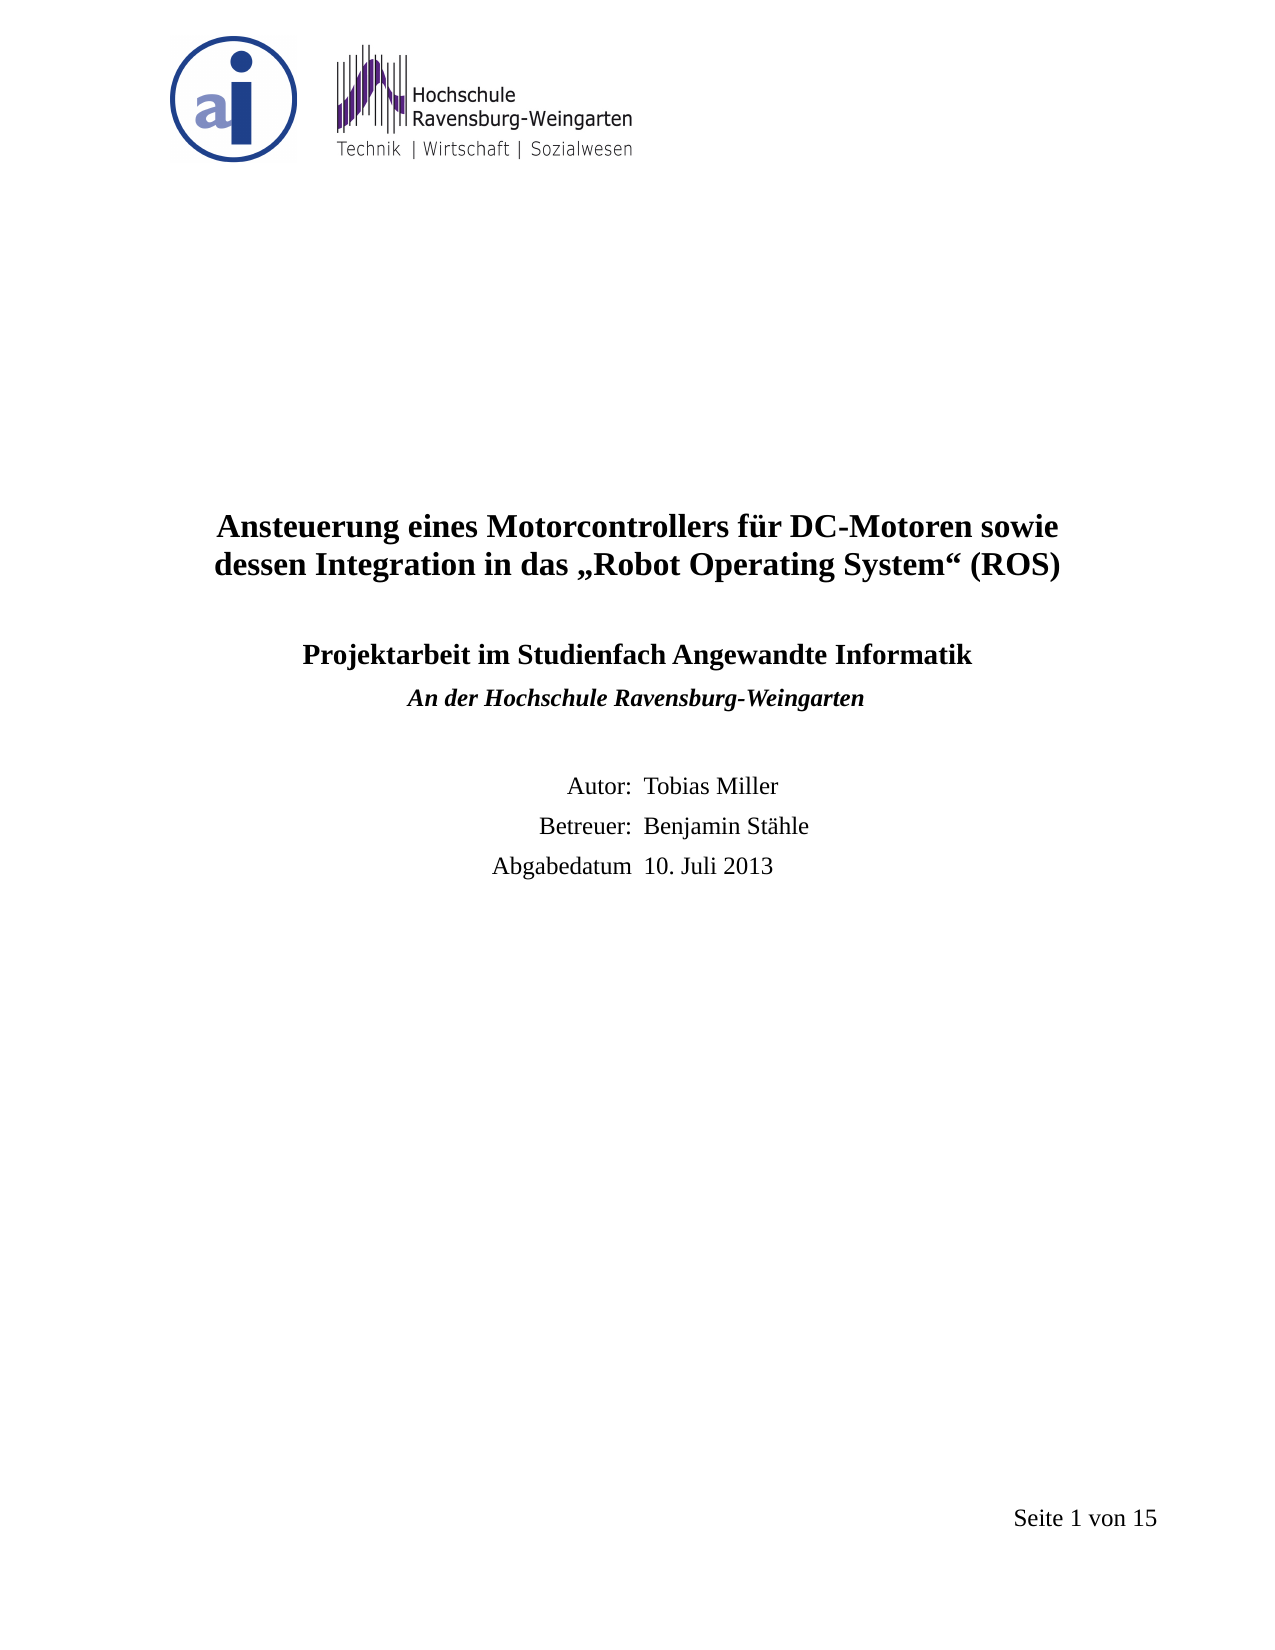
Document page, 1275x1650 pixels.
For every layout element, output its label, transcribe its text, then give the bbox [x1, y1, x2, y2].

text Ansteuerung eines Motorcontrollers für DC-Motoren sowie dessen Integration in das „Robot Operating System“ (ROS) [118, 506, 1157, 583]
picture [169, 35, 298, 163]
picture [333, 43, 634, 160]
table_header Tobias Miller [638, 765, 1002, 806]
text Projektarbeit im Studienfach Angewandte Informatik [118, 637, 1157, 670]
table_header Autor: [277, 765, 637, 806]
table_cell 10. Juli 2013 [638, 846, 1002, 886]
table_cell Betreuer: [277, 806, 637, 846]
table_cell Abgabedatum [277, 846, 637, 886]
table_cell Benjamin Stähle [638, 806, 1002, 846]
text An der Hochschule Ravensburg-Weingarten [118, 683, 1157, 712]
